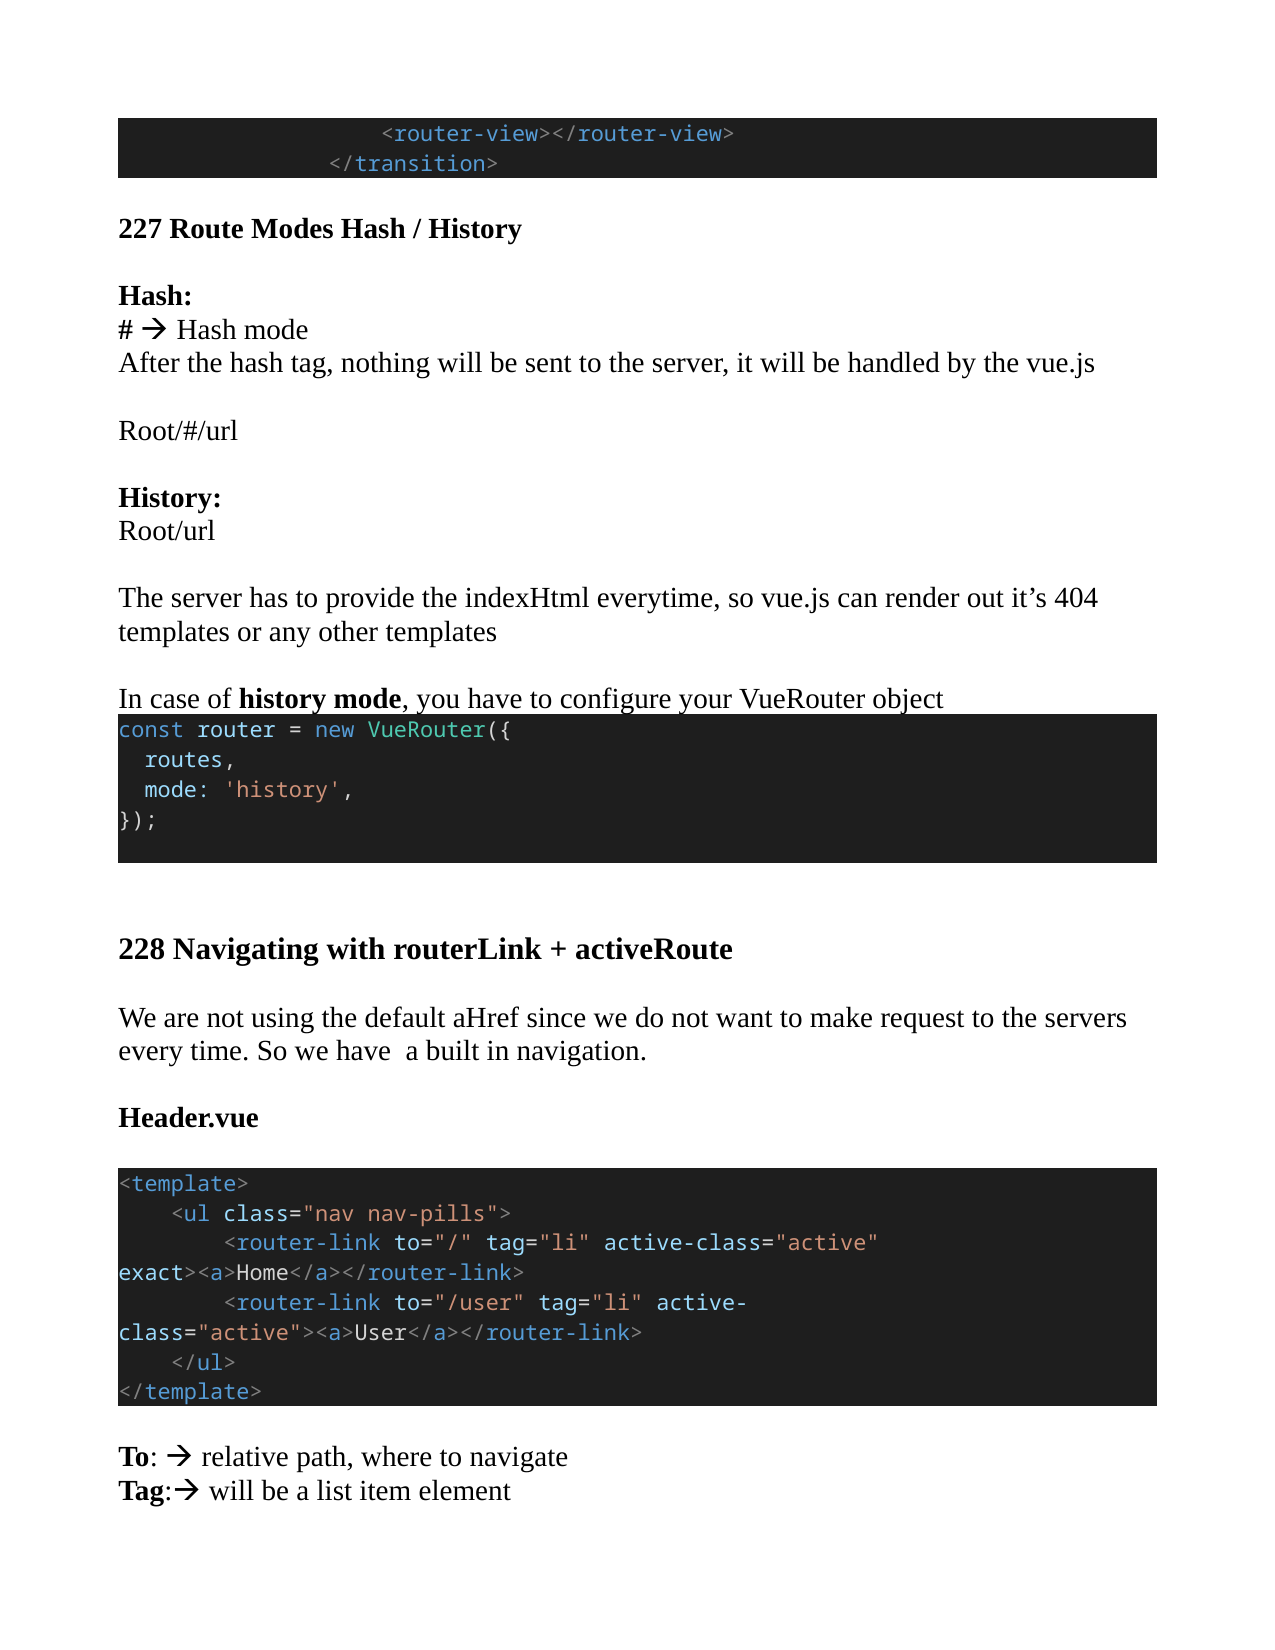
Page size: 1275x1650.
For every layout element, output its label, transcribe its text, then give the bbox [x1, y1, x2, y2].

text In case of history mode, you have to configure your VueRouter object [118, 681, 1157, 714]
text </ul> [118, 1346, 1157, 1376]
text const router = new VueRouter({ [118, 714, 1157, 744]
text After the hash tag, nothing will be sent to the server, it will be handled by the vue.js [118, 346, 1157, 379]
text History: [118, 480, 1157, 513]
text <router-link to="/" tag="li" active-class="active" exact><a>Home</a></router-link> [118, 1227, 1157, 1287]
text Root/#/url [118, 413, 1157, 446]
text <template> [118, 1168, 1157, 1197]
text Hash: [118, 278, 1157, 312]
text mode: 'history', [118, 774, 1157, 804]
text Tag: will be a list item element [118, 1473, 1157, 1507]
text The server has to provide the indexHtml everytime, so vue.js can render out it’s 404 templates or any other templates [118, 580, 1157, 647]
text <router-link to="/user" tag="li" active-class="active"><a>User</a></router-link> [118, 1287, 1157, 1346]
text We are not using the default aHref since we do not want to make request to the servers every time. So we have a built in navigation. [118, 1000, 1157, 1067]
text </transition> [118, 148, 1157, 178]
text <router-view></router-view> [118, 118, 1157, 148]
text Root/url [118, 513, 1157, 547]
text }); [118, 804, 1157, 834]
text routes, [118, 744, 1157, 774]
text </template> [118, 1376, 1157, 1406]
text <ul class="nav nav-pills"> [118, 1197, 1157, 1227]
text To:  relative path, where to navigate [118, 1439, 1157, 1473]
text Header.vue [118, 1101, 1157, 1134]
text 227 Route Modes Hash / History [118, 211, 1157, 245]
text 228 Navigating with routerLink + activeRoute [118, 931, 1157, 966]
text #  Hash mode [118, 312, 1157, 346]
